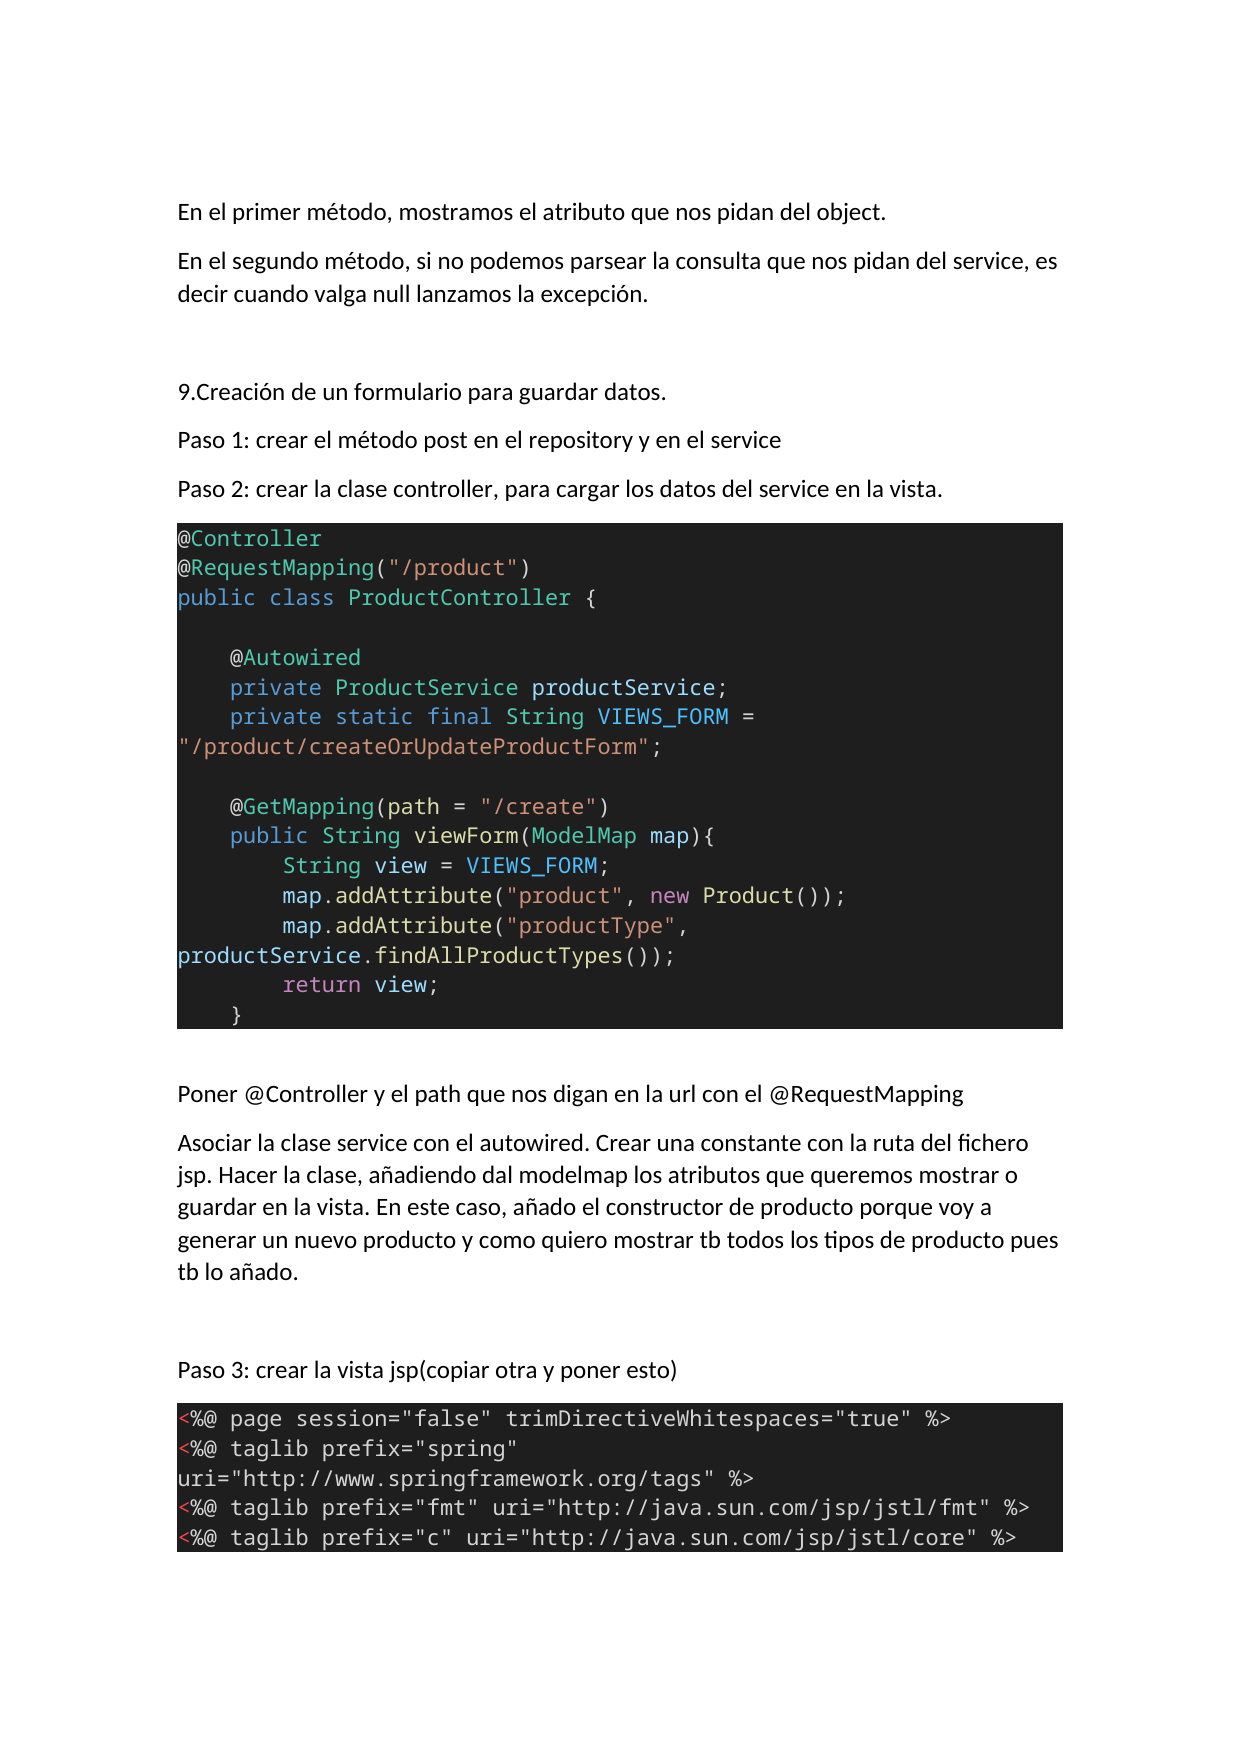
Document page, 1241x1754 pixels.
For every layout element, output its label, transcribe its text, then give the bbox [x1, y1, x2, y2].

text @GetMapping(path = "/create") [177, 791, 1063, 821]
text En el primer método, mostramos el atributo que nos pidan del object. [177, 197, 1063, 227]
text <%@ taglib prefix="c" uri="http://java.sun.com/jsp/jstl/core" %> [177, 1522, 1063, 1552]
text Paso 1: crear el método post en el repository y en el service [177, 425, 1063, 455]
text Paso 3: crear la vista jsp(copiar otra y poner esto) [177, 1354, 1063, 1384]
text Paso 2: crear la clase controller, para cargar los datos del service en la vista. [177, 474, 1063, 504]
text @Controller [177, 523, 1063, 552]
text <%@ taglib prefix="fmt" uri="http://java.sun.com/jsp/jstl/fmt" %> [177, 1492, 1063, 1522]
text @Autowired [177, 642, 1063, 672]
text En el segundo método, si no podemos parsear la consulta que nos pidan del service, es decir cuando valga null lanzamos la excepción. [177, 246, 1063, 308]
text <%@ page session="false" trimDirectiveWhitespaces="true" %> [177, 1403, 1063, 1433]
text } [177, 999, 1063, 1029]
text private ProductService productService; [177, 672, 1063, 701]
text public class ProductController { [177, 582, 1063, 612]
text public String viewForm(ModelMap map){ [177, 821, 1063, 850]
text <%@ taglib prefix="spring" uri="http://www.springframework.org/tags" %> [177, 1433, 1063, 1492]
text String view = VIEWS_FORM; [177, 850, 1063, 880]
text return view; [177, 969, 1063, 999]
text private static final String VIEWS_FORM = "/product/createOrUpdateProductForm"; [177, 701, 1063, 761]
text Asociar la clase service con el autowired. Crear una constante con la ruta del fichero jsp. Hacer la clase, añadiendo dal modelmap los atributos que queremos mostrar o guardar en la vista. En este caso, añado el constructor de producto porque voy a generar un nuevo producto y como quiero mostrar tb todos los tipos de producto pues tb lo añado. [177, 1127, 1063, 1287]
text Poner @Controller y el path que nos digan en la url con el @RequestMapping [177, 1078, 1063, 1108]
text map.addAttribute("product", new Product()); [177, 880, 1063, 910]
text @RequestMapping("/product") [177, 552, 1063, 582]
text 9.Creación de un formulario para guardar datos. [177, 376, 1063, 406]
text map.addAttribute("productType", productService.findAllProductTypes()); [177, 910, 1063, 969]
